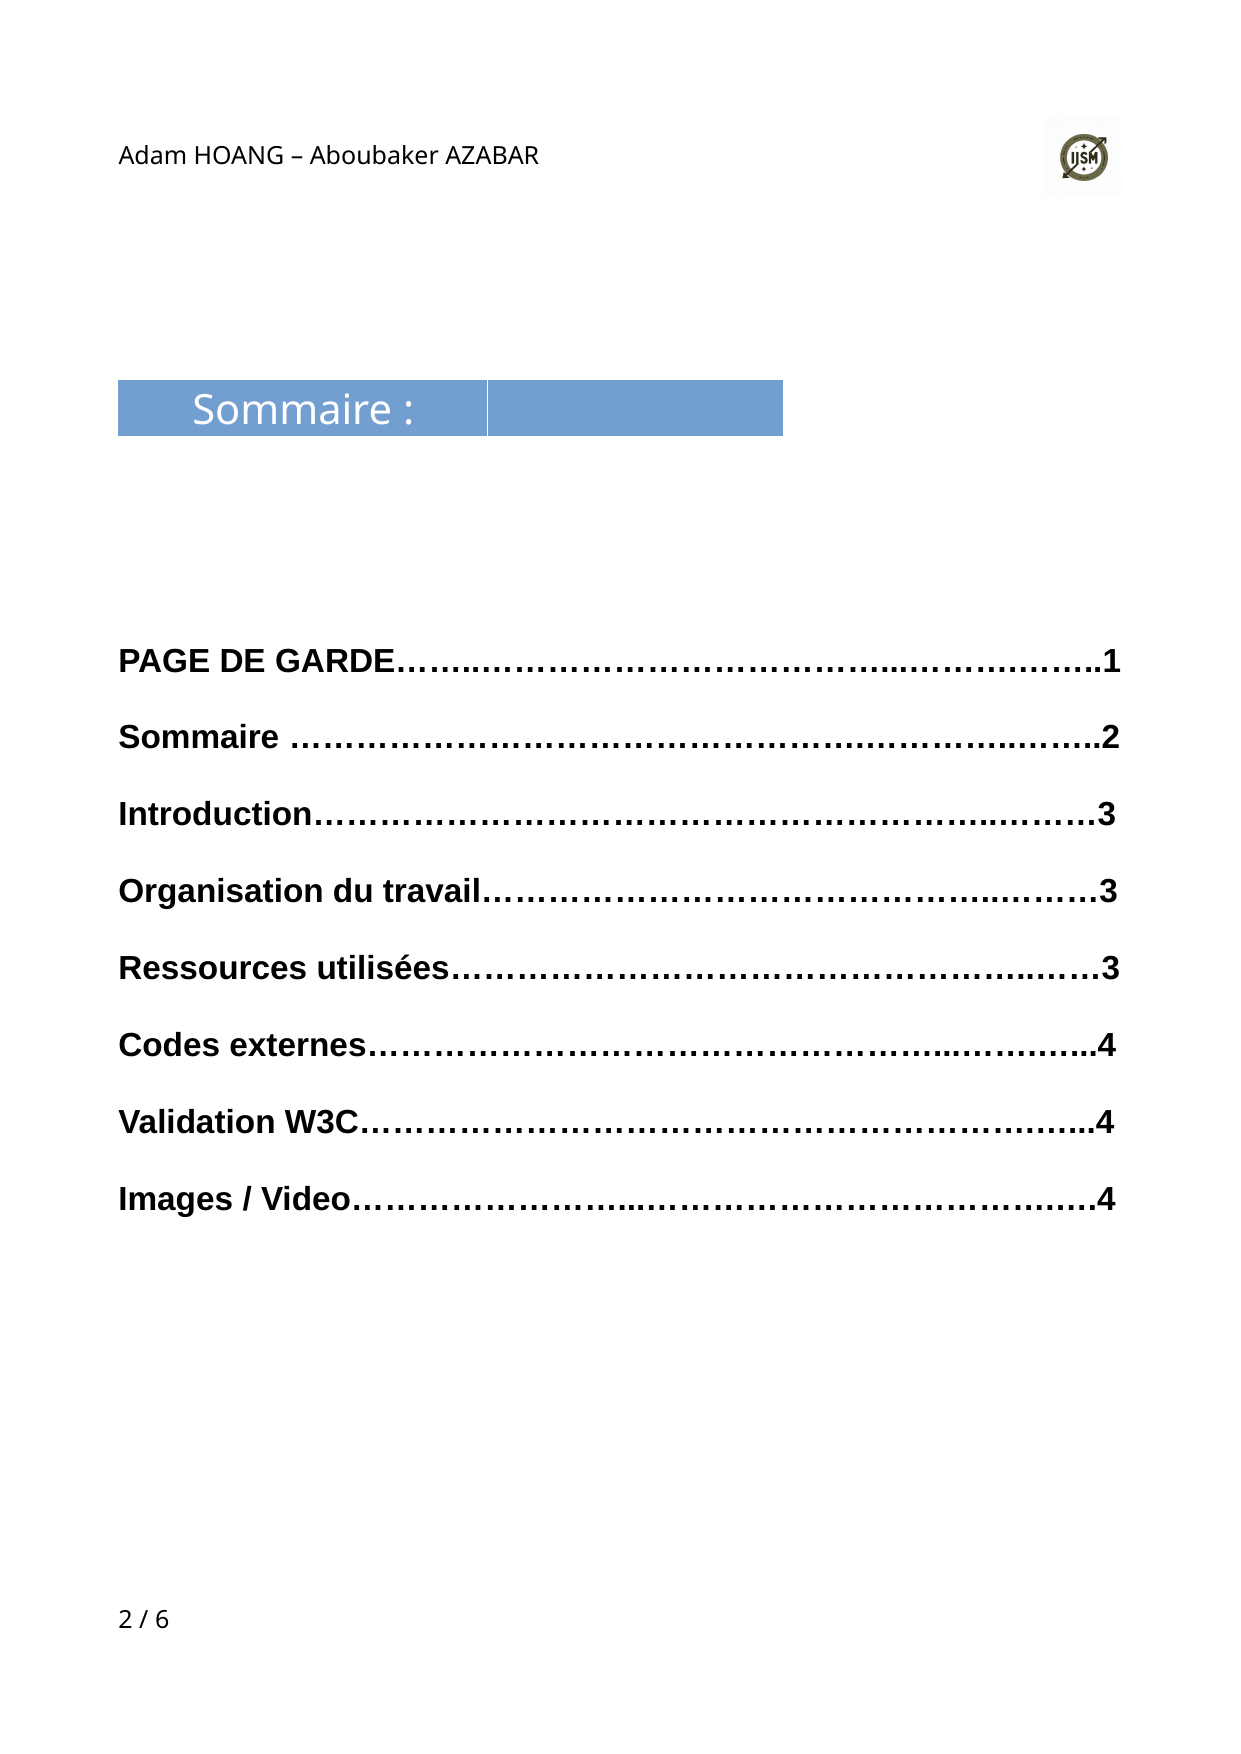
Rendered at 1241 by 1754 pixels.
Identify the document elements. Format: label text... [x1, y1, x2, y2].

picture [1043, 118, 1123, 197]
text Sommaire : [118, 380, 1122, 436]
subtitle Codes externes……………………………………………...…….…...4 [118, 1025, 1122, 1063]
subtitle Organisation du travail………………………………………..………3 [118, 871, 1122, 910]
subtitle PAGE DE GARDE……..………………………………...……….……..1 [118, 641, 1122, 679]
subtitle Validation W3C…………………………………………………….…...4 [118, 1102, 1122, 1140]
subtitle Introduction……………………………………………………..………3 [118, 794, 1122, 833]
subtitle Ressources utilisées……………………………………………..……3 [118, 948, 1122, 987]
subtitle Images / Video……………………...……………………………….….4 [118, 1179, 1122, 1217]
subtitle Sommaire …………………………………………….…………..……..2 [118, 717, 1122, 756]
